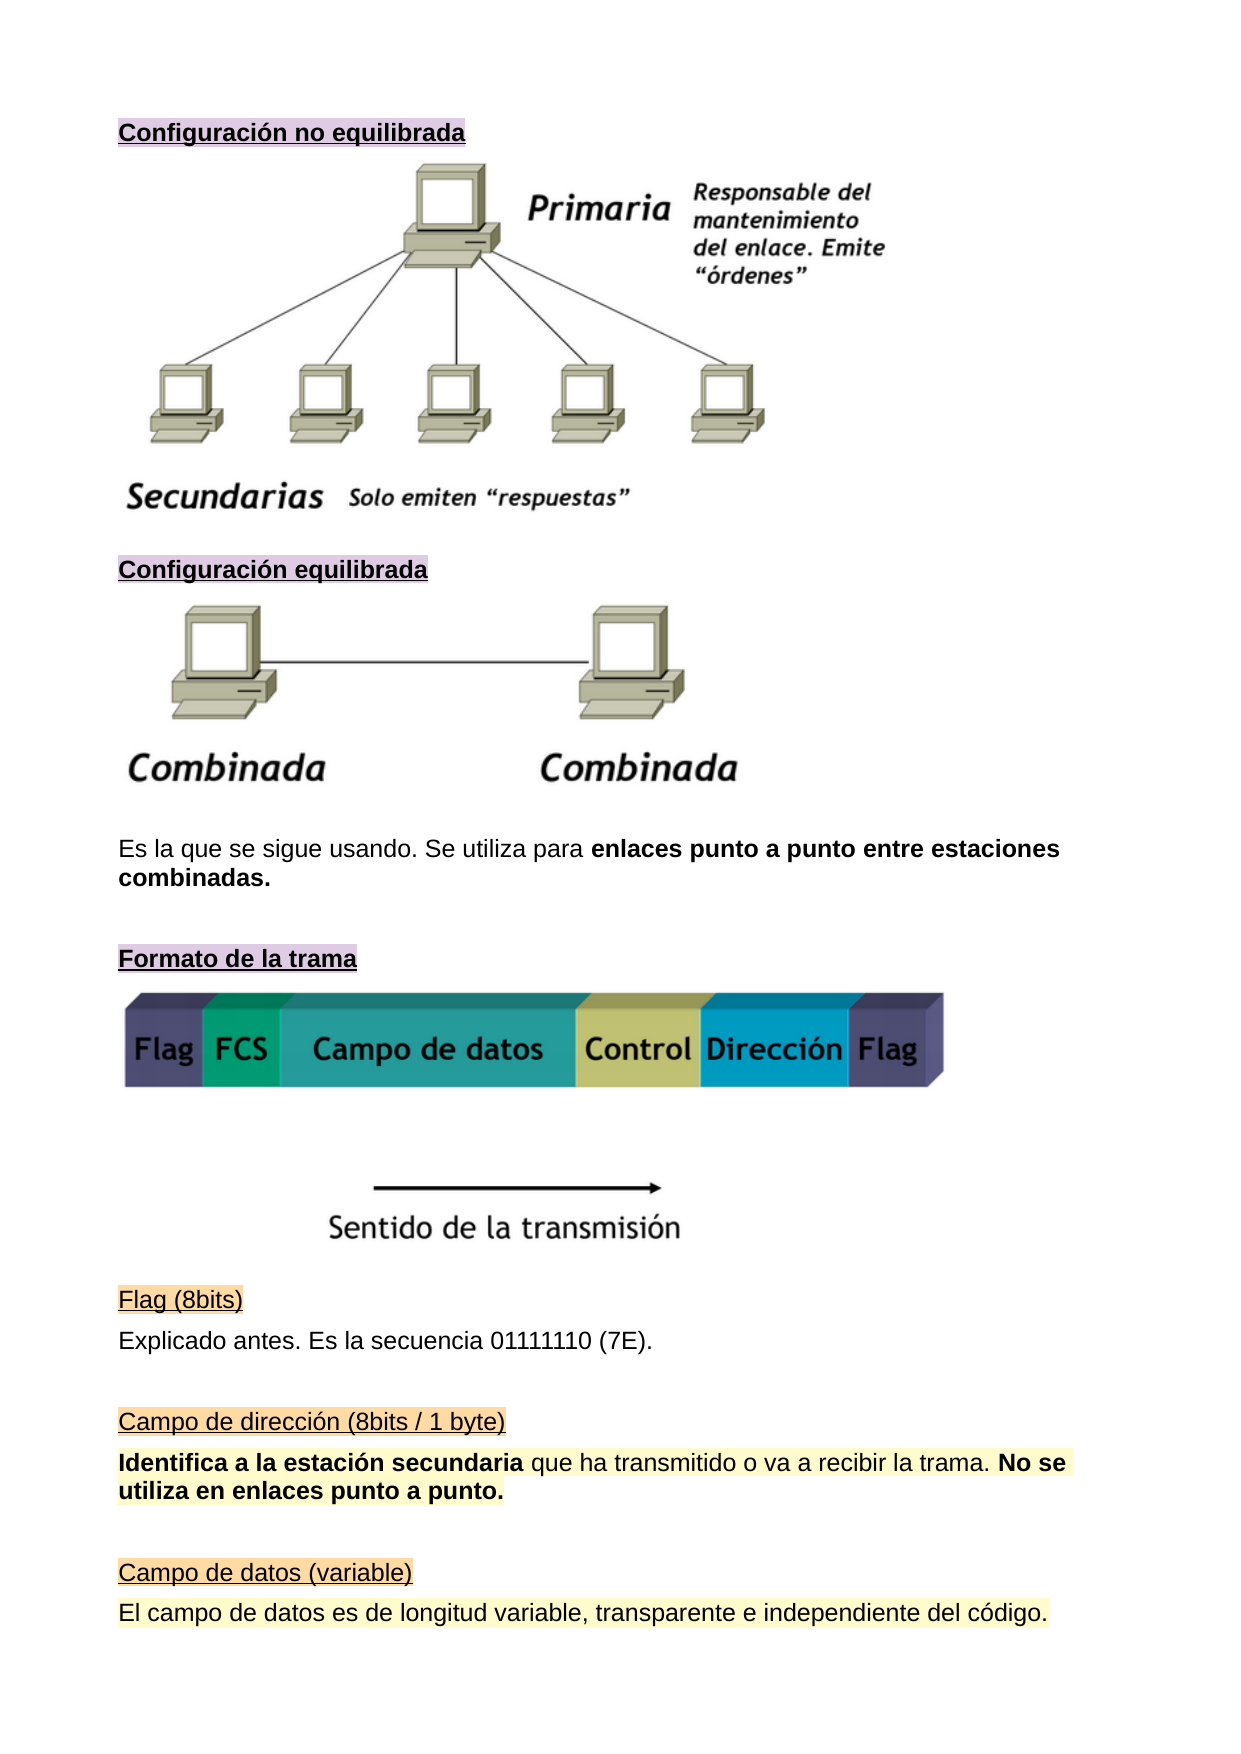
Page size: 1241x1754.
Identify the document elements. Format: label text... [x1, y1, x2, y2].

text El campo de datos es de longitud variable, transparente e independiente del código. [118, 1598, 1122, 1627]
text Configuración no equilibrada [118, 118, 1122, 147]
text Identifica a la estación secundaria que ha transmitido o va a recibir la trama. No se utiliza en enlaces punto a punto. [118, 1448, 1122, 1505]
text Formato de la trama [118, 944, 1122, 973]
text Configuración equilibrada [118, 554, 1122, 583]
picture [122, 589, 740, 794]
text Es la que se sigue usando. Se utiliza para enlaces punto a punto entre estaciones combinadas. [118, 834, 1122, 892]
text Campo de datos (variable) [118, 1558, 1122, 1586]
text Flag (8bits) [118, 1285, 1122, 1314]
text Explicado antes. Es la secuencia 01111110 (7E). [118, 1326, 1122, 1354]
text Campo de dirección (8bits / 1 byte) [118, 1407, 1122, 1436]
picture [121, 152, 889, 514]
picture [121, 986, 946, 1245]
